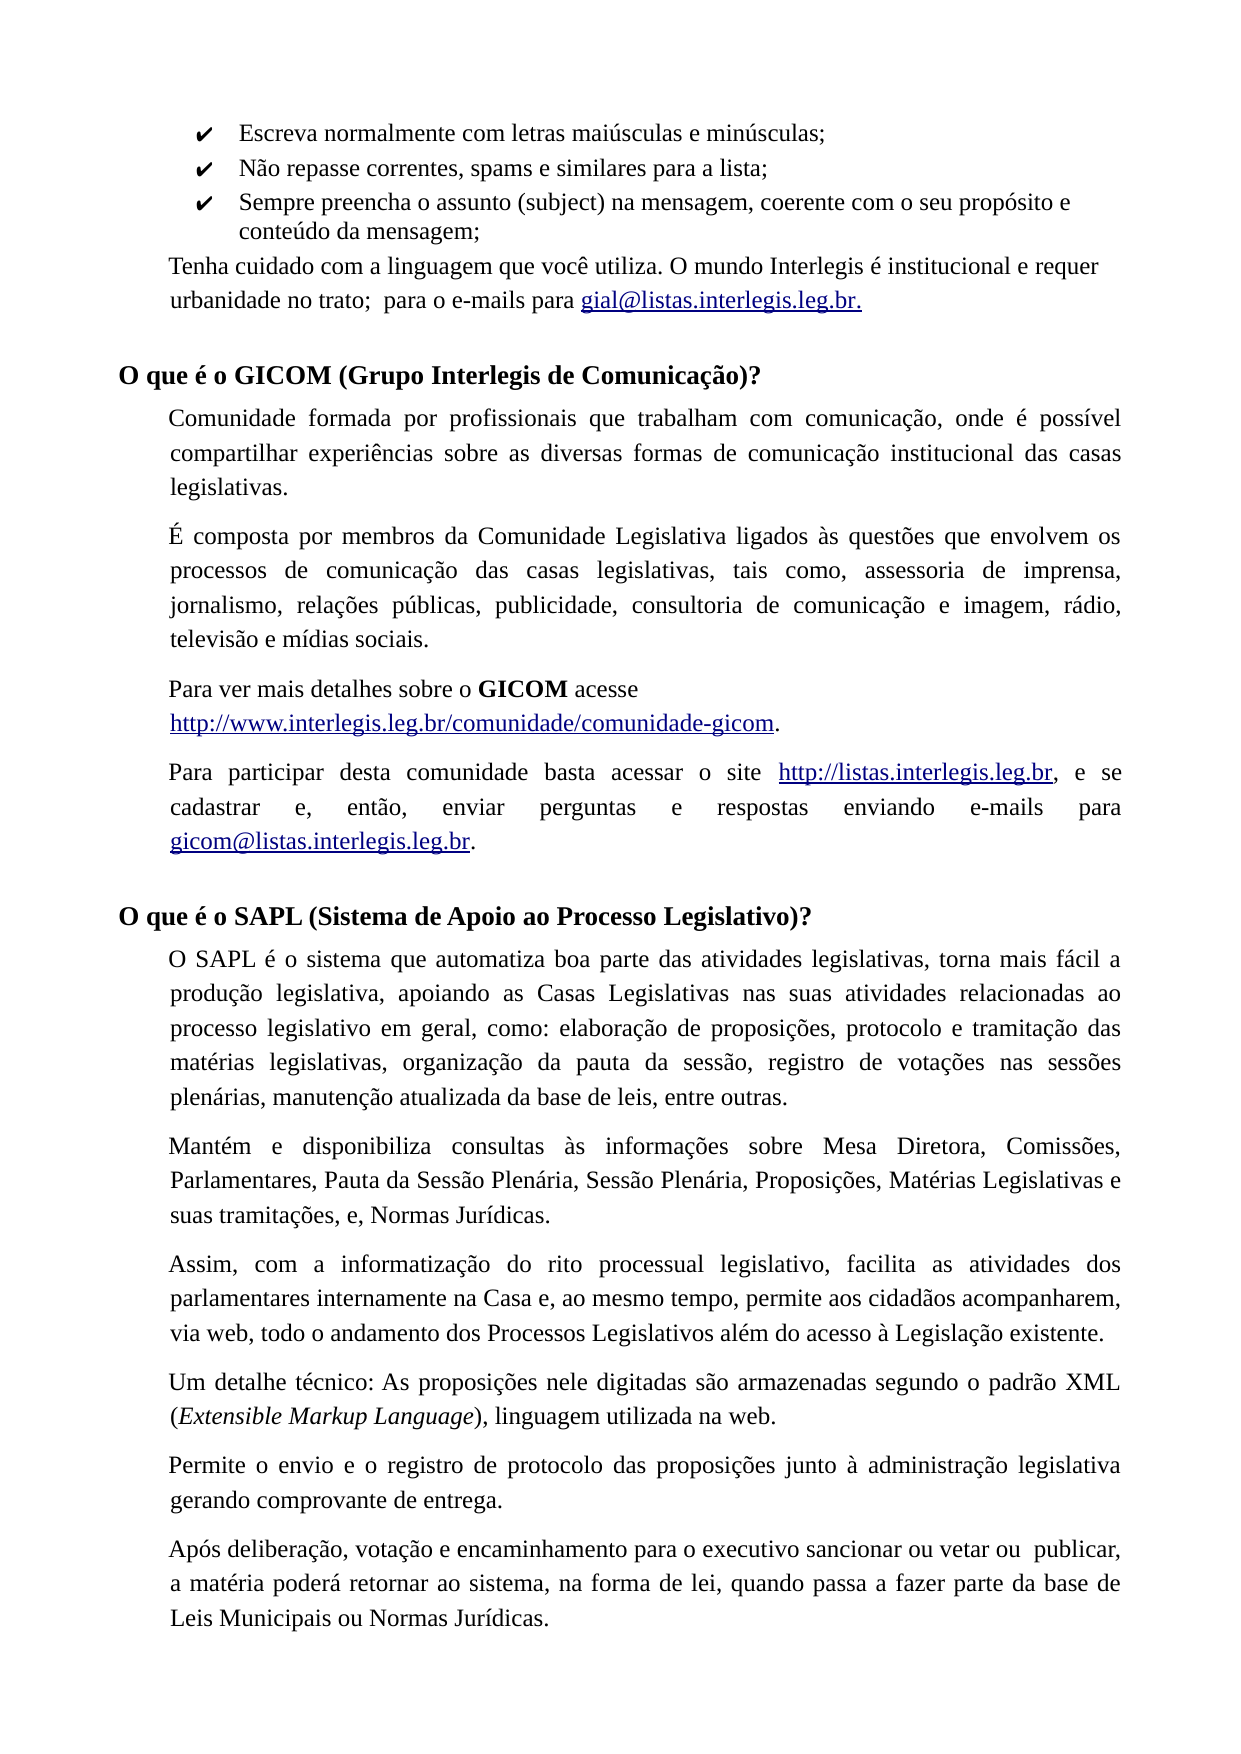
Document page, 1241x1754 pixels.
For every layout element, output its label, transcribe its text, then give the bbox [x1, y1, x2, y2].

text Tenha cuidado com a linguagem que você utiliza. O mundo Interlegis é institucional e requer urbanidade no trato; para o e-mails para gial@listas.interlegis.leg.br. [168, 251, 1122, 314]
text Para ver mais detalhes sobre o GICOM acesse http://www.interlegis.leg.br/comunidade/comunidade-gicom. [168, 674, 1122, 737]
text Mantém e disponibiliza consultas às informações sobre Mesa Diretora, Comissões, Parlamentares, Pauta da Sessão Plenária, Sessão Plenária, Proposições, Matérias Legislativas e suas tramitações, e, Normas Jurídicas. [168, 1131, 1122, 1228]
text Comunidade formada por profissionais que trabalham com comunicação, onde é possível compartilhar experiências sobre as diversas formas de comunicação institucional das casas legislativas. [168, 403, 1122, 501]
list Não repasse correntes, spams e similares para a lista; [196, 153, 1122, 182]
text O SAPL é o sistema que automatiza boa parte das atividades legislativas, torna mais fácil a produção legislativa, apoiando as Casas Legislativas nas suas atividades relacionadas ao processo legislativo em geral, como: elaboração de proposições, protocolo e tramitação das matérias legislativas, organização da pauta da sessão, registro de votações nas sessões plenárias, manutenção atualizada da base de leis, entre outras. [168, 944, 1122, 1111]
subtitle O que é o GICOM (Grupo Interlegis de Comunicação)? [118, 359, 1122, 391]
subtitle O que é o SAPL (Sistema de Apoio ao Processo Legislativo)? [118, 900, 1122, 931]
text Após deliberação, votação e encaminhamento para o executivo sancionar ou vetar ou publicar, a matéria poderá retornar ao sistema, na forma de lei, quando passa a fazer parte da base de Leis Municipais ou Normas Jurídicas. [168, 1534, 1122, 1632]
text Permite o envio e o registro de protocolo das proposições junto à administração legislativa gerando comprovante de entrega. [168, 1450, 1122, 1514]
text É composta por membros da Comunidade Legislativa ligados às questões que envolvem os processos de comunicação das casas legislativas, tais como, assessoria de imprensa, jornalismo, relações públicas, publicidade, consultoria de comunicação e imagem, rádio, televisão e mídias sociais. [168, 521, 1122, 653]
text Para participar desta comunidade basta acessar o site http://listas.interlegis.leg.br, e se cadastrar e, então, enviar perguntas e respostas enviando e-mails para gicom@listas.interlegis.leg.br. [168, 757, 1122, 855]
list Escreva normalmente com letras maiúsculas e minúsculas; [196, 118, 1122, 147]
text Um detalhe técnico: As proposições nele digitadas são armazenadas segundo o padrão XML (Extensible Markup Language), linguagem utilizada na web. [168, 1367, 1122, 1430]
text Assim, com a informatização do rito processual legislativo, facilita as atividades dos parlamentares internamente na Casa e, ao mesmo tempo, permite aos cidadãos acompanharem, via web, todo o andamento dos Processos Legislativos além do acesso à Legislação existente. [168, 1249, 1122, 1347]
list Sempre preencha o assunto (subject) na mensagem, coerente com o seu propósito e conteúdo da mensagem; [196, 187, 1122, 245]
